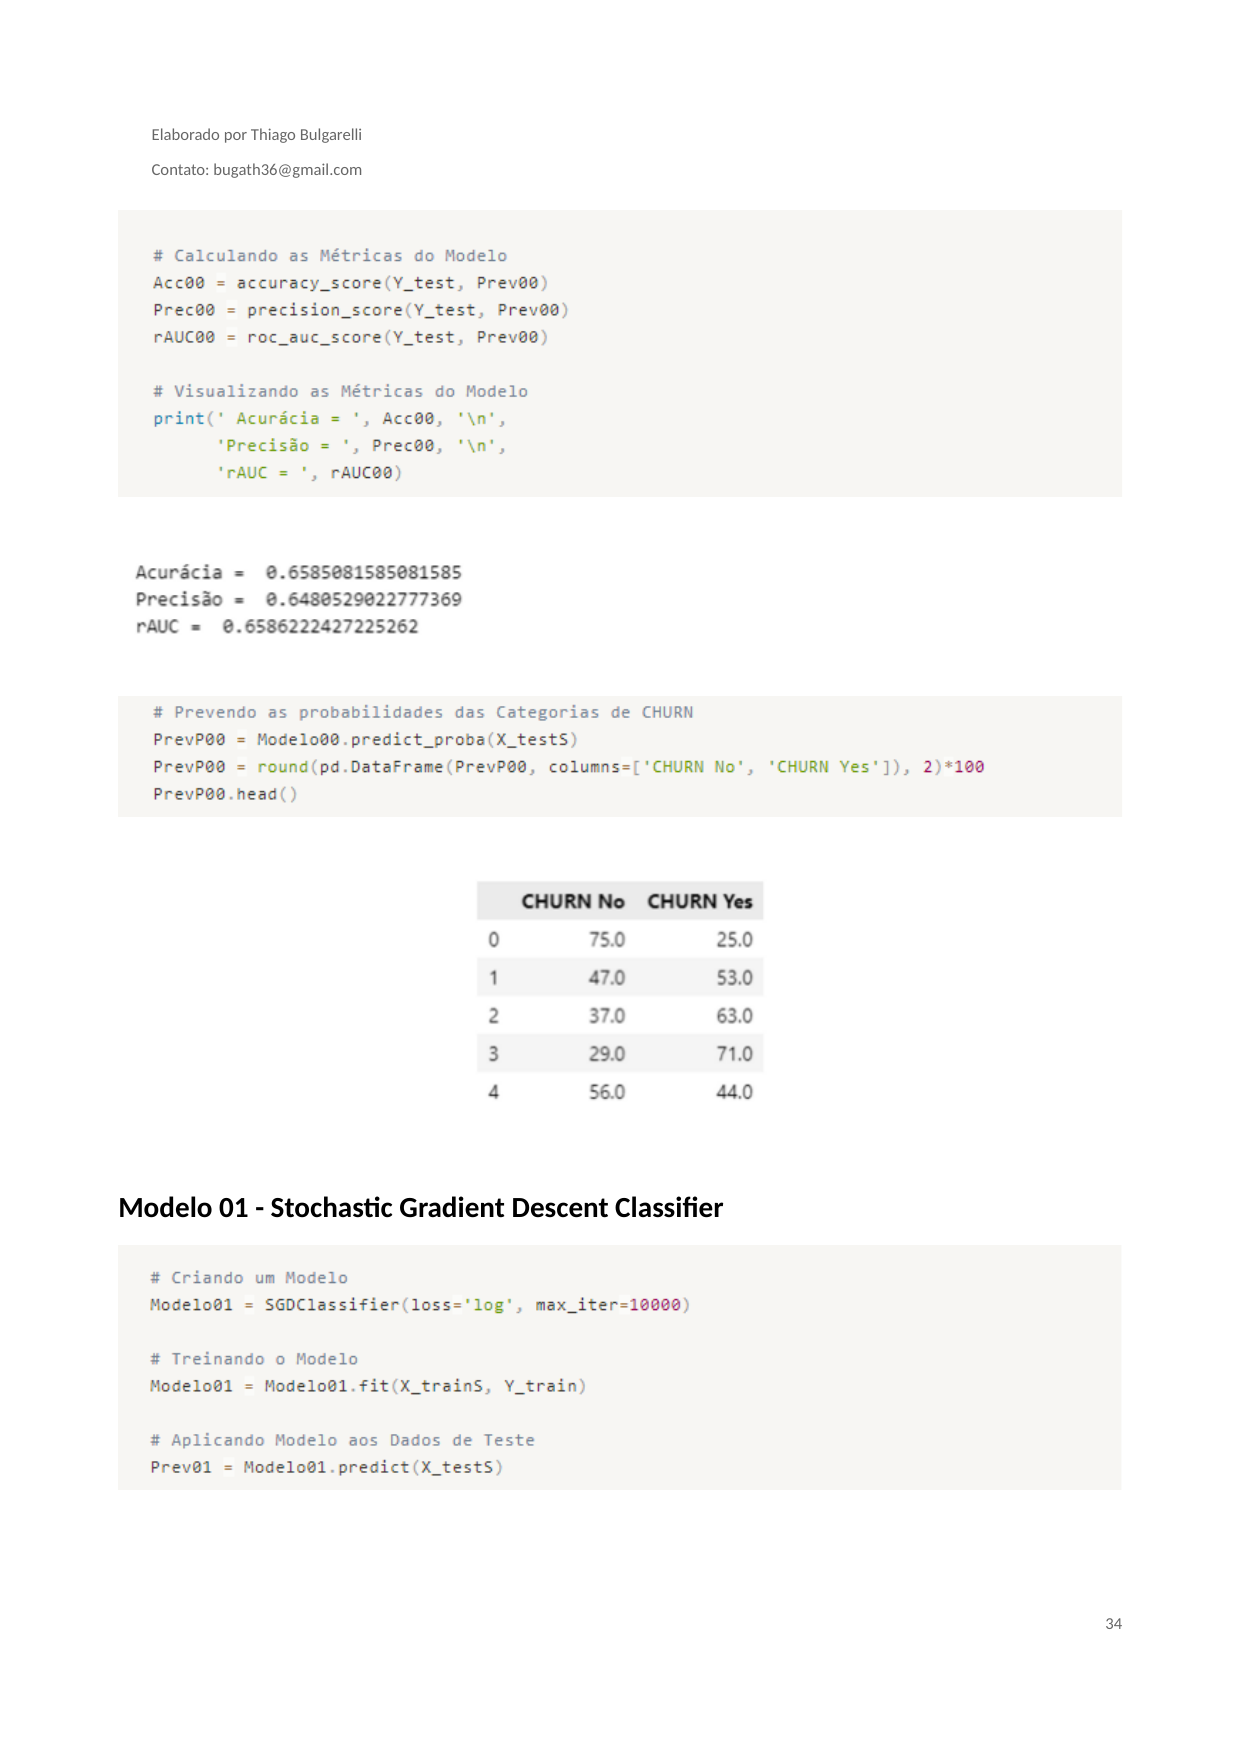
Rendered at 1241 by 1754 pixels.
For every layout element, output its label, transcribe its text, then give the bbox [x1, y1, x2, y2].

picture [118, 210, 1123, 497]
picture [118, 696, 1123, 817]
picture [463, 870, 778, 1123]
picture [118, 1245, 1123, 1490]
subtitle Modelo 01 - Stochastic Gradient Descent Classifier [118, 1189, 1122, 1225]
picture [119, 553, 1124, 642]
